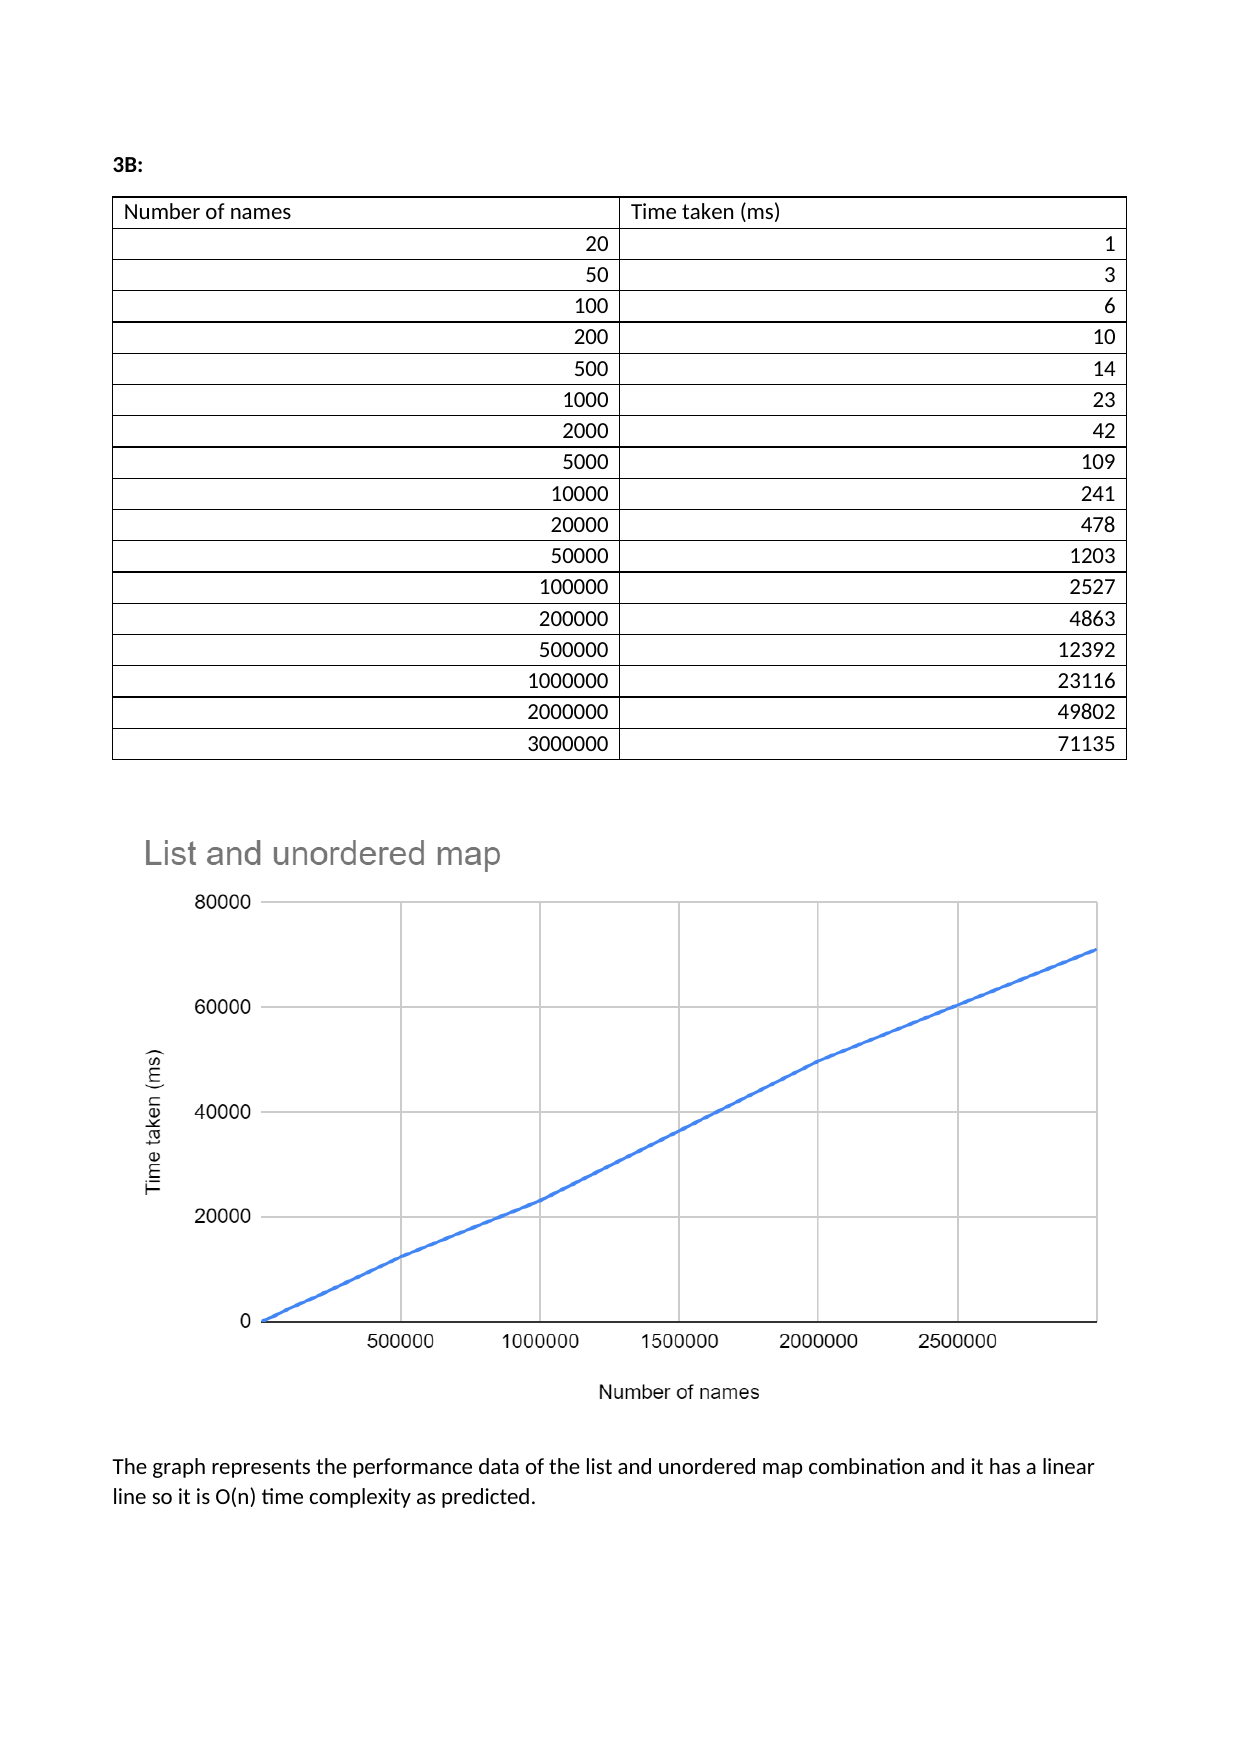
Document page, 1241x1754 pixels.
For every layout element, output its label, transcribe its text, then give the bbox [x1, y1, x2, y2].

table_cell 10 [620, 323, 1126, 353]
table_cell 10000 [113, 479, 619, 509]
table_cell 71135 [620, 729, 1126, 759]
table_cell 4863 [620, 604, 1126, 634]
table_cell 12392 [620, 635, 1126, 665]
table_cell 23 [620, 385, 1126, 415]
table_cell 109 [620, 448, 1126, 478]
table_cell 20000 [113, 510, 619, 540]
table_cell 100 [113, 291, 619, 321]
table_cell 2527 [620, 573, 1126, 603]
table_cell 50 [113, 260, 619, 290]
table_cell 2000 [113, 416, 619, 446]
table_cell 14 [620, 354, 1126, 384]
table_cell 1203 [620, 541, 1126, 571]
table_cell 49802 [620, 698, 1126, 728]
table_cell 478 [620, 510, 1126, 540]
table_cell 50000 [113, 541, 619, 571]
table_header Number of names [113, 198, 619, 228]
table_cell 23116 [620, 666, 1126, 696]
table_cell 2000000 [113, 698, 619, 728]
table_cell 3000000 [113, 729, 619, 759]
table_cell 1 [620, 229, 1126, 259]
table_cell 241 [620, 479, 1126, 509]
table_cell 3 [620, 260, 1126, 290]
table_cell 20 [113, 229, 619, 259]
text 3B: [112, 150, 1128, 178]
text The graph represents the performance data of the list and unordered map combination and it has a linear line so it is O(n) time complexity as predicted. [112, 1452, 1128, 1510]
table_cell 200 [113, 323, 619, 353]
table_cell 200000 [113, 604, 619, 634]
table_header Time taken (ms) [620, 198, 1126, 228]
table_cell 5000 [113, 448, 619, 478]
table_cell 6 [620, 291, 1126, 321]
table_cell 42 [620, 416, 1126, 446]
table_cell 500 [113, 354, 619, 384]
table_cell 100000 [113, 573, 619, 603]
table_cell 1000 [113, 385, 619, 415]
table_cell 500000 [113, 635, 619, 665]
table_cell 1000000 [113, 666, 619, 696]
